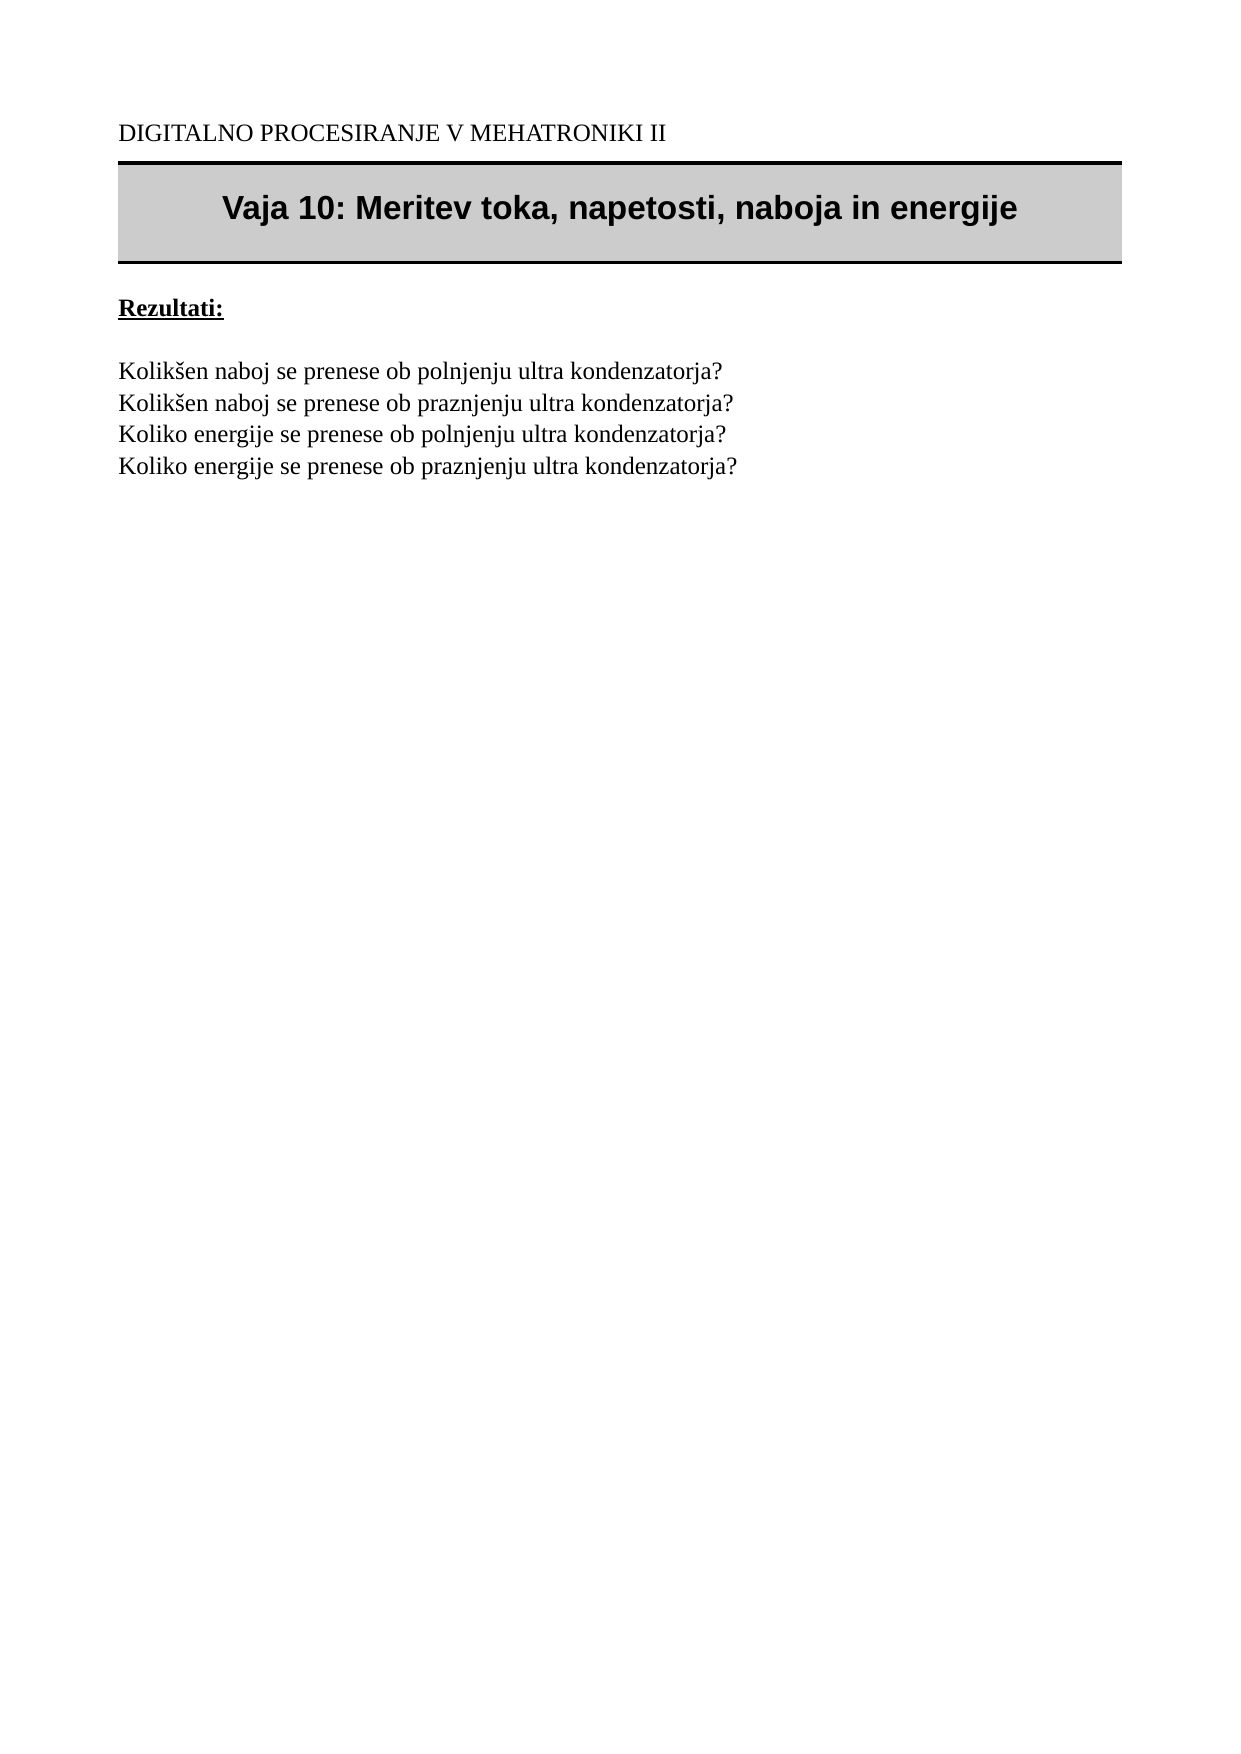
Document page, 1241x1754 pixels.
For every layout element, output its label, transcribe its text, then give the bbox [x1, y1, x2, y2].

text Rezultati: [118, 293, 1122, 322]
text Koliko energije se prenese ob praznjenju ultra kondenzatorja? [118, 451, 1122, 480]
text Koliko energije se prenese ob polnjenju ultra kondenzatorja? [118, 419, 1122, 448]
text Kolikšen naboj se prenese ob praznjenju ultra kondenzatorja? [118, 388, 1122, 417]
text Kolikšen naboj se prenese ob polnjenju ultra kondenzatorja? [118, 356, 1122, 385]
